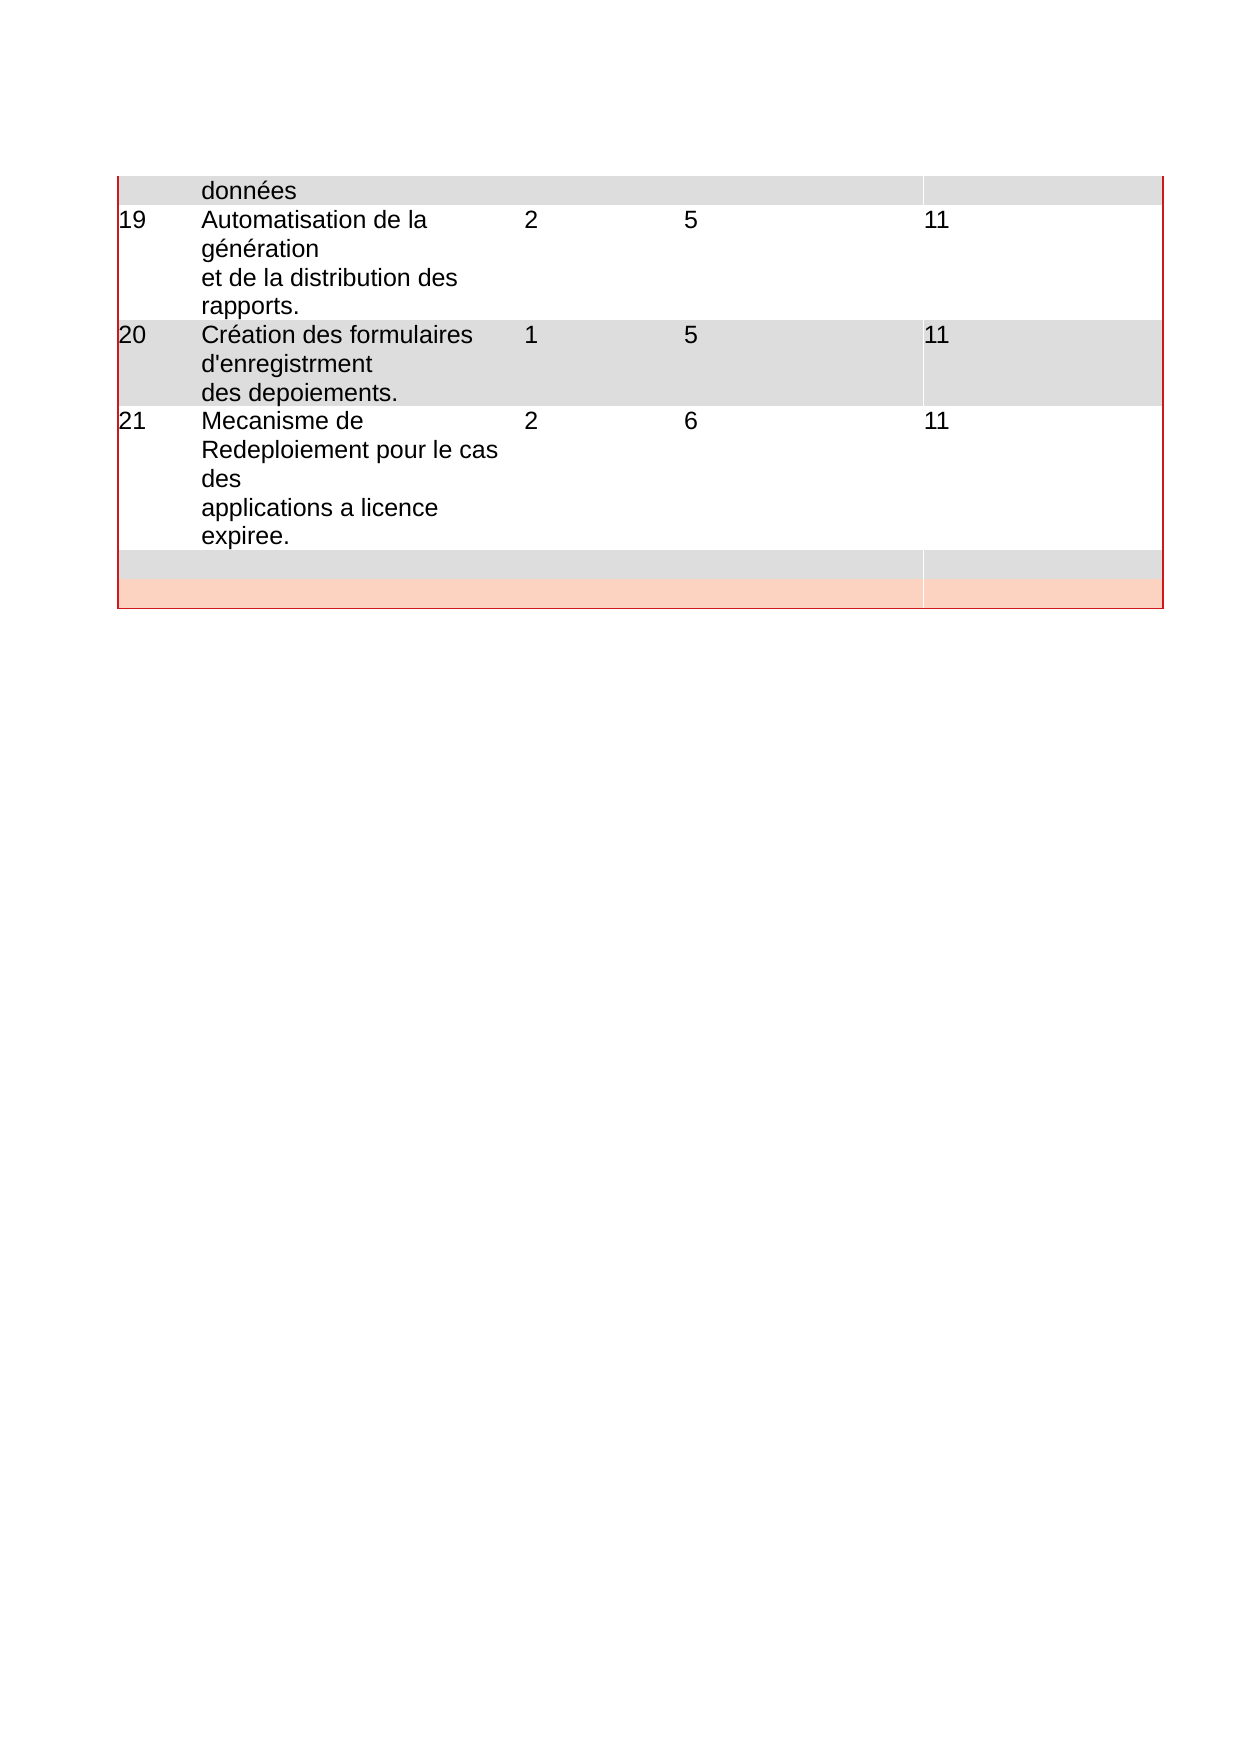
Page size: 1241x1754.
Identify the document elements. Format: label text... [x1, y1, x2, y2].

table_cell [924, 550, 1162, 579]
table_cell [524, 176, 684, 205]
table_cell Automatisation de la génération et de la distribution des rapports. [201, 205, 524, 320]
table_cell [684, 176, 923, 205]
table_cell [119, 176, 201, 205]
table_cell [119, 579, 201, 608]
table_cell 11 [924, 205, 1162, 320]
table_cell 11 [924, 406, 1162, 550]
table_cell 20 [119, 320, 201, 406]
table_cell Mecanisme de Redeploiement pour le cas des applications a licence expiree. [201, 406, 524, 550]
table_cell [524, 579, 684, 608]
table_cell [924, 579, 1162, 608]
table_cell 21 [119, 406, 201, 550]
table_cell données [201, 176, 524, 205]
table_cell 2 [524, 406, 684, 550]
table_cell 19 [119, 205, 201, 320]
table_cell [524, 550, 684, 579]
table_cell [201, 550, 524, 579]
table_cell 1 [524, 320, 684, 406]
table_cell 6 [684, 406, 923, 550]
table_cell 11 [924, 320, 1162, 406]
table_cell Création des formulaires d'enregistrment des depoiements. [201, 320, 524, 406]
table_cell [684, 579, 923, 608]
table_cell [201, 579, 524, 608]
table_cell 2 [524, 205, 684, 320]
table_cell [119, 550, 201, 579]
table_cell 5 [684, 205, 923, 320]
table_cell 5 [684, 320, 923, 406]
table_cell [924, 176, 1162, 205]
table_cell [684, 550, 923, 579]
